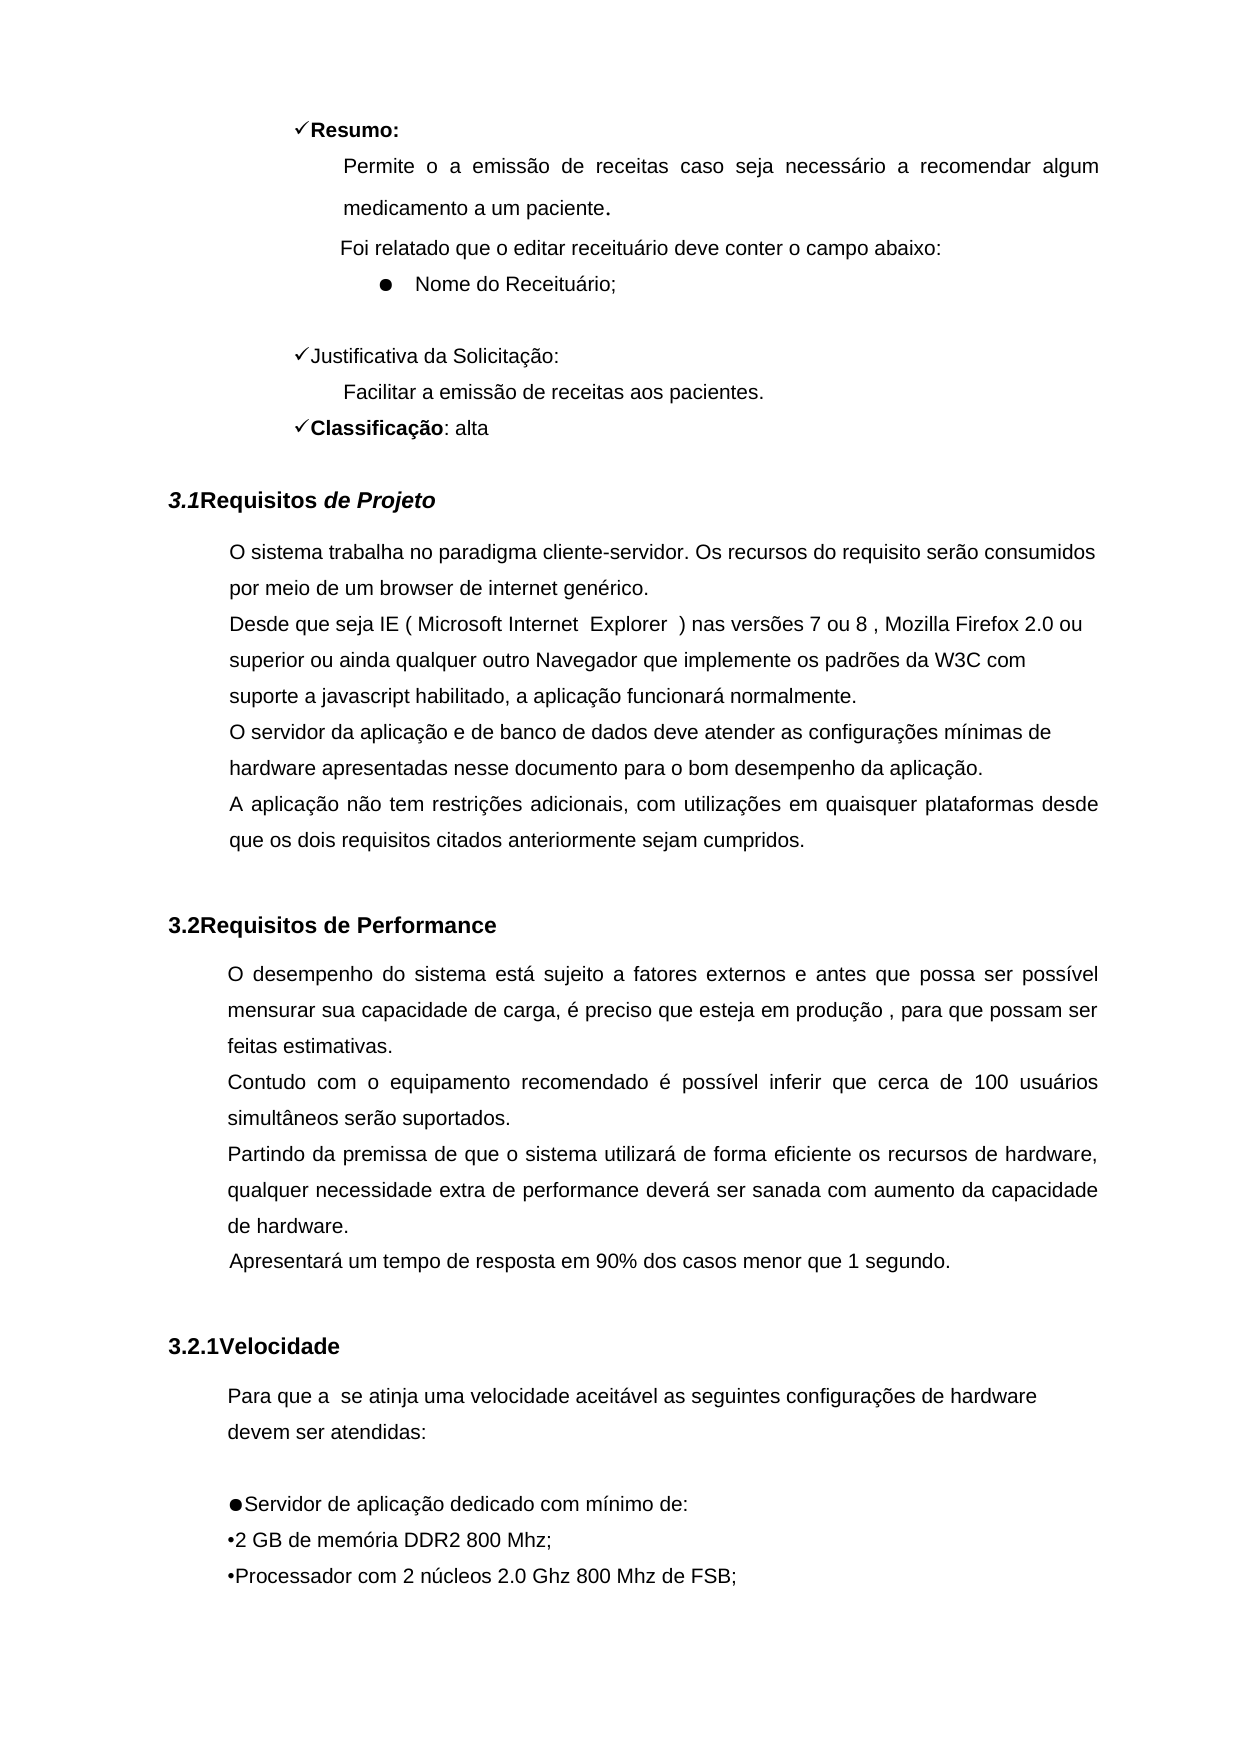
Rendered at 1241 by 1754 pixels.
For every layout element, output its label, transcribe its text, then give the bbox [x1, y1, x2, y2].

text A aplicação não tem restrições adicionais, com utilizações em quaisquer plataformas desde que os dois requisitos citados anteriormente sejam cumpridos. [229, 792, 1100, 852]
list Servidor de aplicação dedicado com mínimo de: [227, 1491, 1100, 1515]
text Partindo da premissa de que o sistema utilizará de forma eficiente os recursos de hardware, qualquer necessidade extra de performance deverá ser sanada com aumento da capacidade de hardware. [227, 1142, 1100, 1237]
list Processador com 2 núcleos 2.0 Ghz 800 Mhz de FSB; [227, 1563, 1100, 1587]
text Contudo com o equipamento recomendado é possível inferir que cerca de 100 usuários simultâneos serão suportados. [227, 1070, 1100, 1129]
subtitle Requisitos de Performance [168, 912, 1100, 938]
list Resumo: [293, 118, 1100, 142]
text Apresentará um tempo de resposta em 90% dos casos menor que 1 segundo. [229, 1249, 1100, 1273]
list 2 GB de memória DDR2 800 Mhz; [227, 1527, 1100, 1551]
text Desde que seja IE ( Microsoft Internet Explorer ) nas versões 7 ou 8 , Mozilla Firefox 2.0 ou superior ou ainda qualquer outro Navegador que implemente os padrões da W3C com suporte a javascript habilitado, a aplicação funcionará normalmente. [229, 612, 1100, 708]
list Nome do Receituário; [377, 272, 1100, 296]
list Justificativa da Solicitação: [293, 343, 1100, 368]
text Para que a se atinja uma velocidade aceitável as seguintes configurações de hardware devem ser atendidas: [227, 1383, 1100, 1443]
subtitle Velocidade [168, 1333, 1100, 1359]
text Permite o a emissão de receitas caso seja necessário a recomendar algum medicamento a um paciente. [343, 154, 1100, 221]
text O sistema trabalha no paradigma cliente-servidor. Os recursos do requisito serão consumidos por meio de um browser de internet genérico. [229, 540, 1100, 600]
text Facilitar a emissão de receitas aos pacientes. [343, 379, 1100, 403]
text Foi relatado que o editar receituário deve conter o campo abaixo: [340, 236, 1100, 259]
subtitle Requisitos de Projeto [168, 487, 1100, 514]
text O desempenho do sistema está sujeito a fatores externos e antes que possa ser possível mensurar sua capacidade de carga, é preciso que esteja em produção , para que possam ser feitas estimativas. [227, 962, 1100, 1058]
list Classificação: alta [293, 416, 1100, 439]
text O servidor da aplicação e de banco de dados deve atender as configurações mínimas de hardware apresentadas nesse documento para o bom desempenho da aplicação. [229, 720, 1100, 780]
